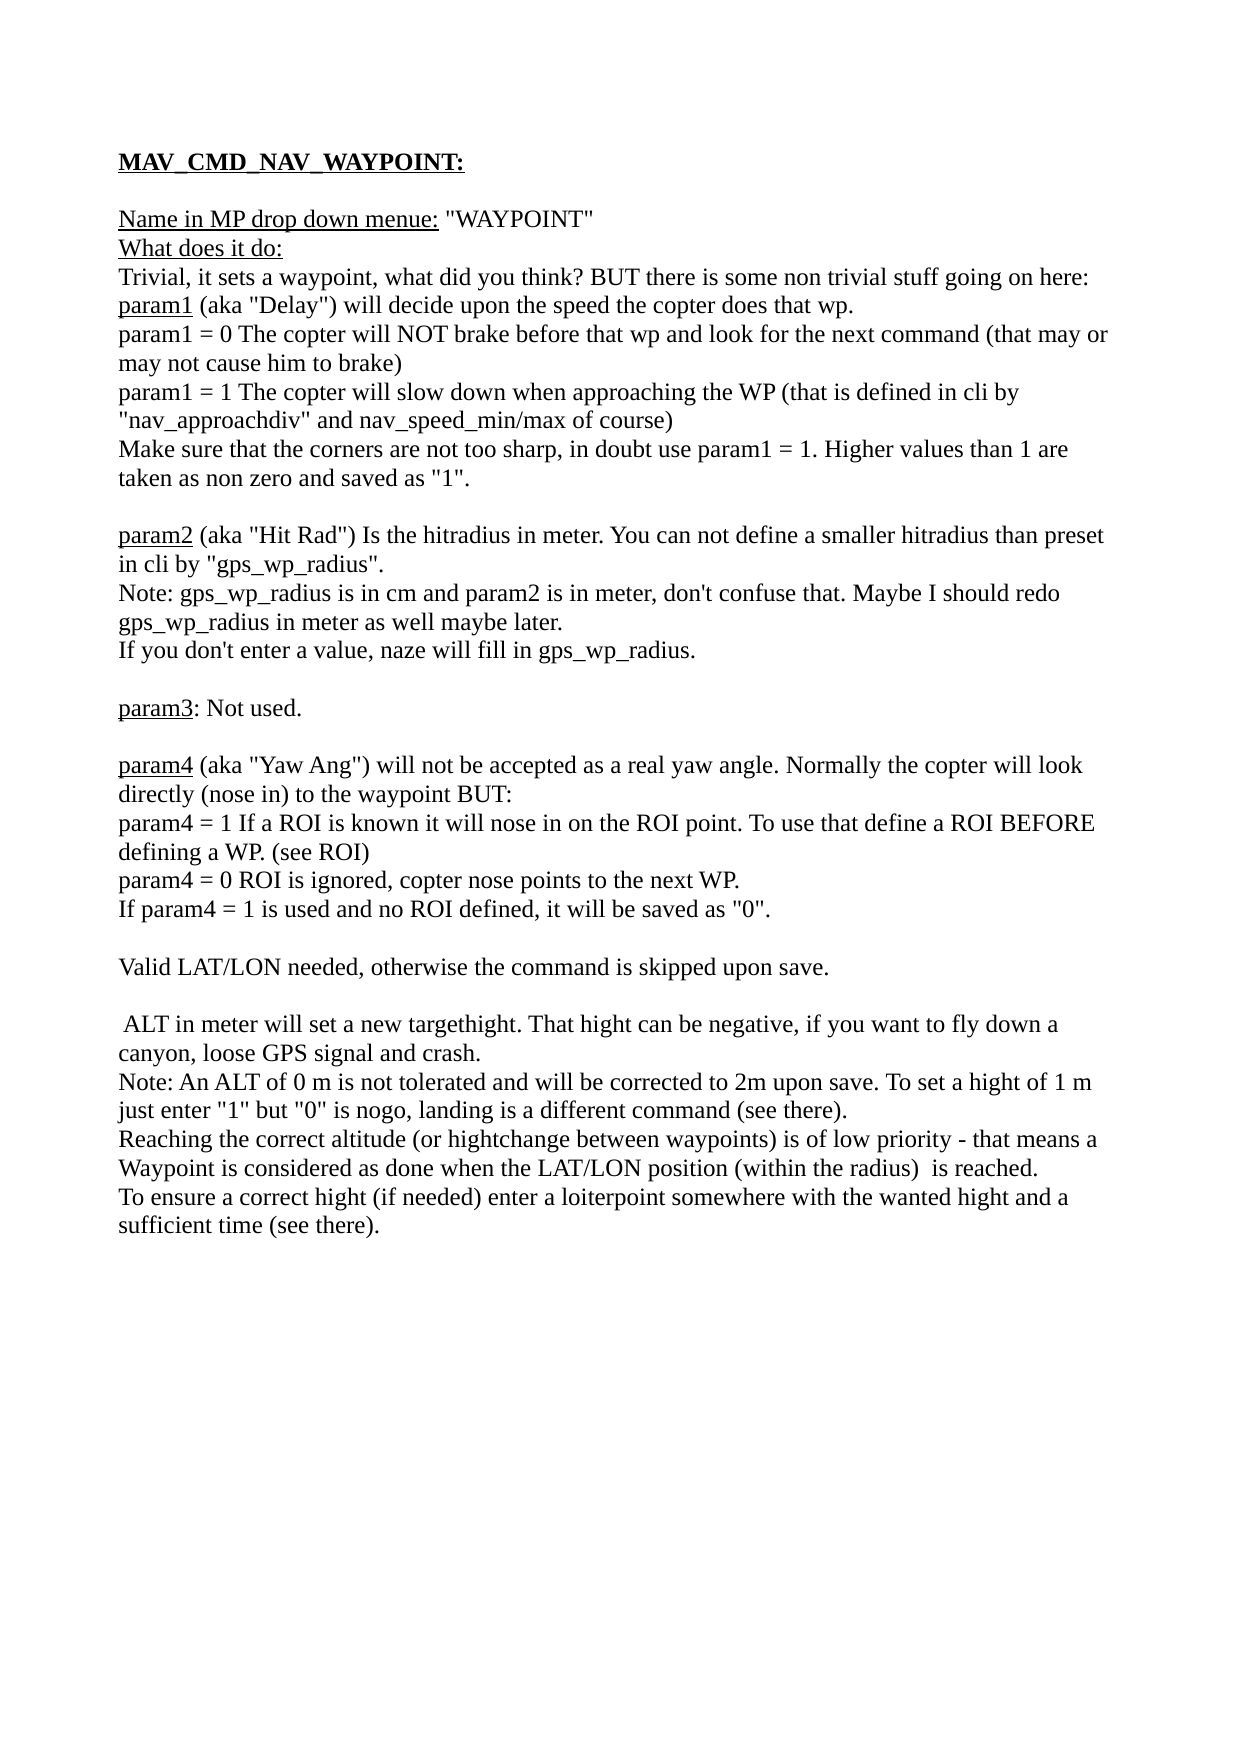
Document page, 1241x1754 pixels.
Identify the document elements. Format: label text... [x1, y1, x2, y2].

text Reaching the correct altitude (or hightchange between waypoints) is of low priority - that means a Waypoint is considered as done when the LAT/LON position (within the radius) is reached. [118, 1124, 1122, 1182]
text param1 = 1 The copter will slow down when approaching the WP (that is defined in cli by "nav_approachdiv" and nav_speed_min/max of course) [118, 377, 1122, 434]
text Note: An ALT of 0 m is not tolerated and will be corrected to 2m upon save. To set a hight of 1 m just enter "1" but "0" is nogo, landing is a different command (see there). [118, 1067, 1122, 1124]
text Name in MP drop down menue: "WAYPOINT" [118, 204, 1122, 233]
text Make sure that the corners are not too sharp, in doubt use param1 = 1. Higher values than 1 are taken as non zero and saved as "1". [118, 434, 1122, 492]
text MAV_CMD_NAV_WAYPOINT: [118, 147, 1122, 176]
text Trivial, it sets a waypoint, what did you think? BUT there is some non trivial stuff going on here: [118, 262, 1122, 291]
text param1 (aka "Delay") will decide upon the speed the copter does that wp. [118, 291, 1122, 319]
text param4 (aka "Yaw Ang") will not be accepted as a real yaw angle. Normally the copter will look directly (nose in) to the waypoint BUT: [118, 751, 1122, 808]
text param4 = 1 If a ROI is known it will nose in on the ROI point. To use that define a ROI BEFORE defining a WP. (see ROI) [118, 808, 1122, 866]
text ALT in meter will set a new targethight. That hight can be negative, if you want to fly down a canyon, loose GPS signal and crash. [118, 1009, 1122, 1067]
text param4 = 0 ROI is ignored, copter nose points to the next WP. [118, 866, 1122, 894]
text param2 (aka "Hit Rad") Is the hitradius in meter. You can not define a smaller hitradius than preset in cli by "gps_wp_radius". [118, 521, 1122, 578]
text Note: gps_wp_radius is in cm and param2 is in meter, don't confuse that. Maybe I should redo gps_wp_radius in meter as well maybe later. [118, 578, 1122, 636]
text If you don't enter a value, naze will fill in gps_wp_radius. [118, 636, 1122, 664]
text param3: Not used. [118, 693, 1122, 722]
text To ensure a correct hight (if needed) enter a loiterpoint somewhere with the wanted hight and a sufficient time (see there). [118, 1182, 1122, 1239]
text What does it do: [118, 233, 1122, 262]
text Valid LAT/LON needed, otherwise the command is skipped upon save. [118, 952, 1122, 981]
text param1 = 0 The copter will NOT brake before that wp and look for the next command (that may or may not cause him to brake) [118, 319, 1122, 377]
text If param4 = 1 is used and no ROI defined, it will be saved as "0". [118, 894, 1122, 923]
